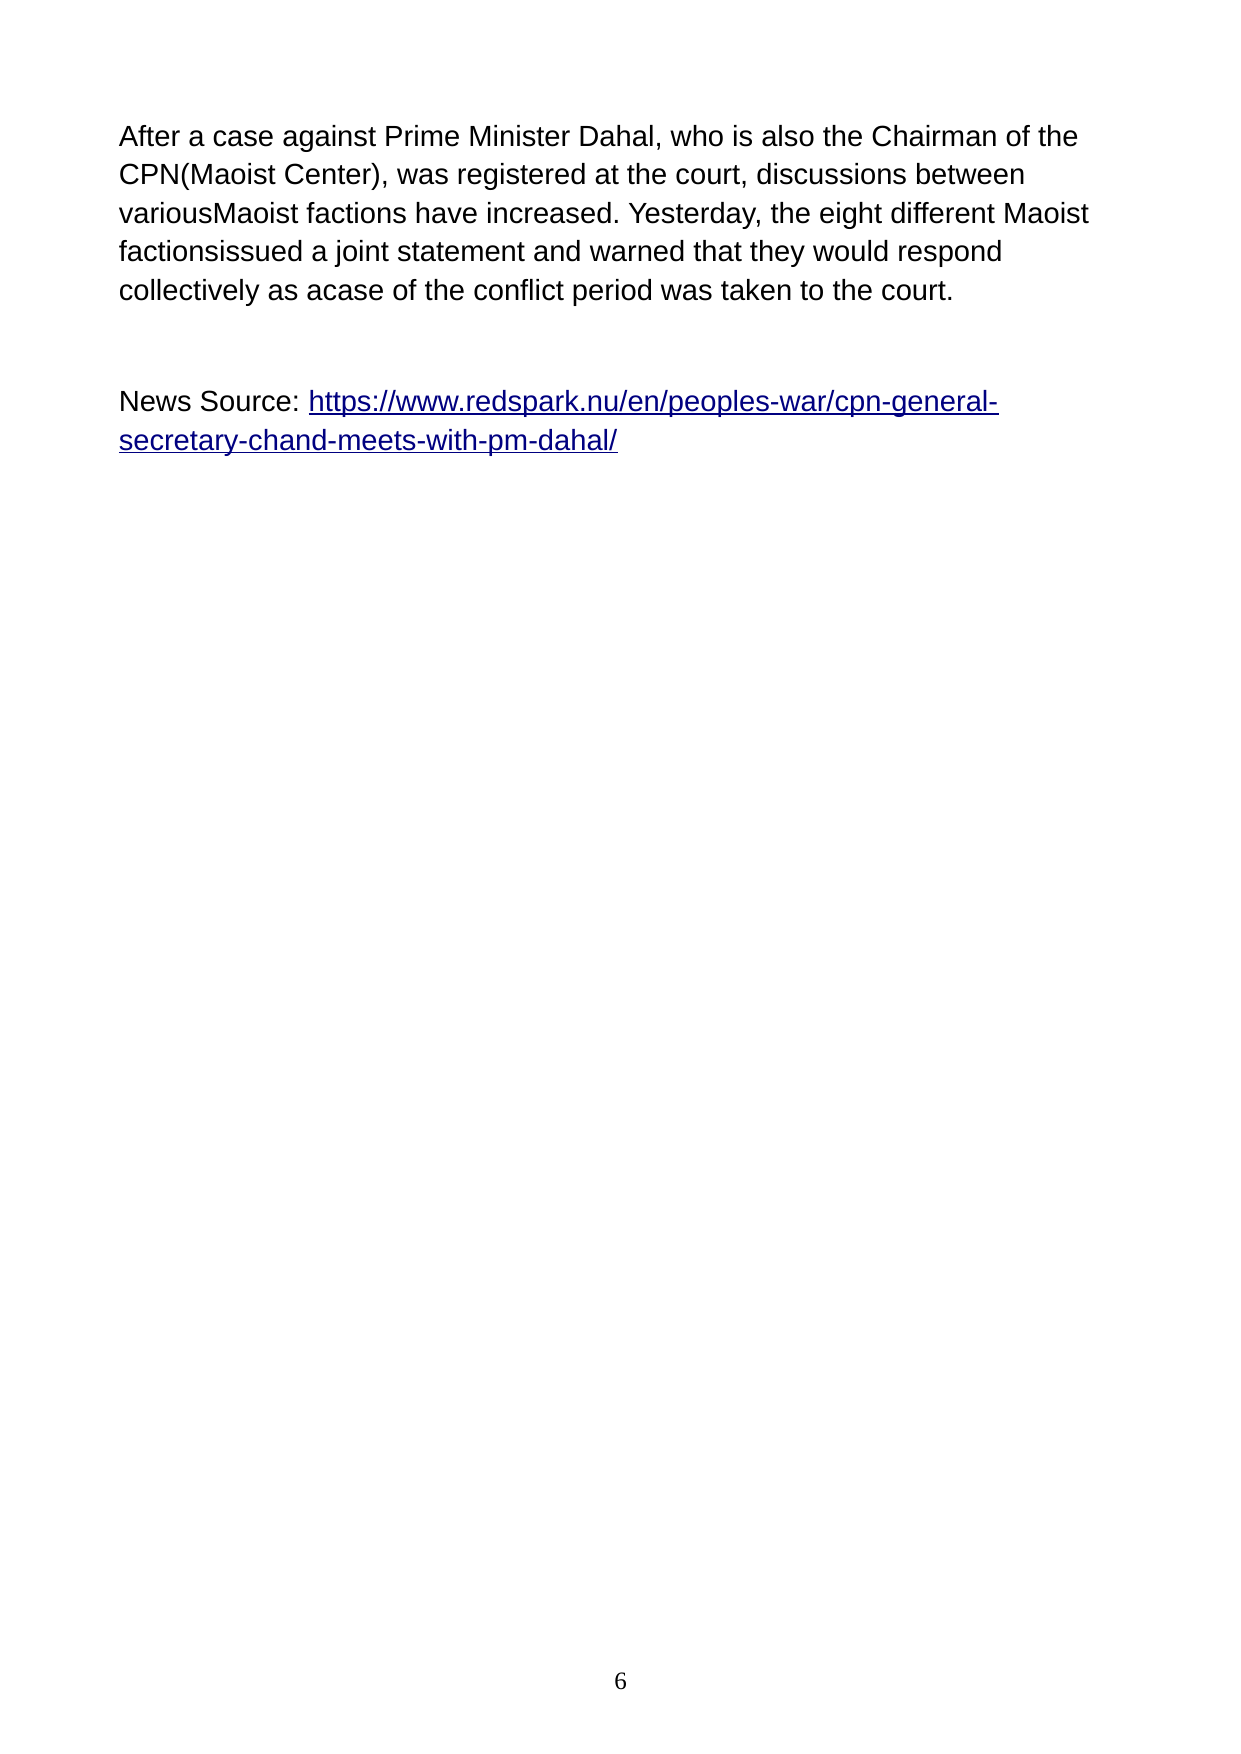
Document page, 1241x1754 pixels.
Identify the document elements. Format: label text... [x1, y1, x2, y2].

text After a case against Prime Minister Dahal, who is also the Chairman of the CPN(Maoist Center), was registered at the court, discussions between variousMaoist factions have increased. Yesterday, the eight different Maoist factionsissued a joint statement and warned that they would respond collectively as acase of the conflict period was taken to the court. [118, 118, 1122, 306]
text Source : https://myrepublica.nagariknetwork.com/news/pm-dahal-meets-cpn-> leader-biplav/ [178, 326, 1063, 354]
text News Source: https://www.redspark.nu/en/peoples-war/cpn-general-secretary-chand-meets-with-pm-dahal/ [118, 384, 1122, 456]
